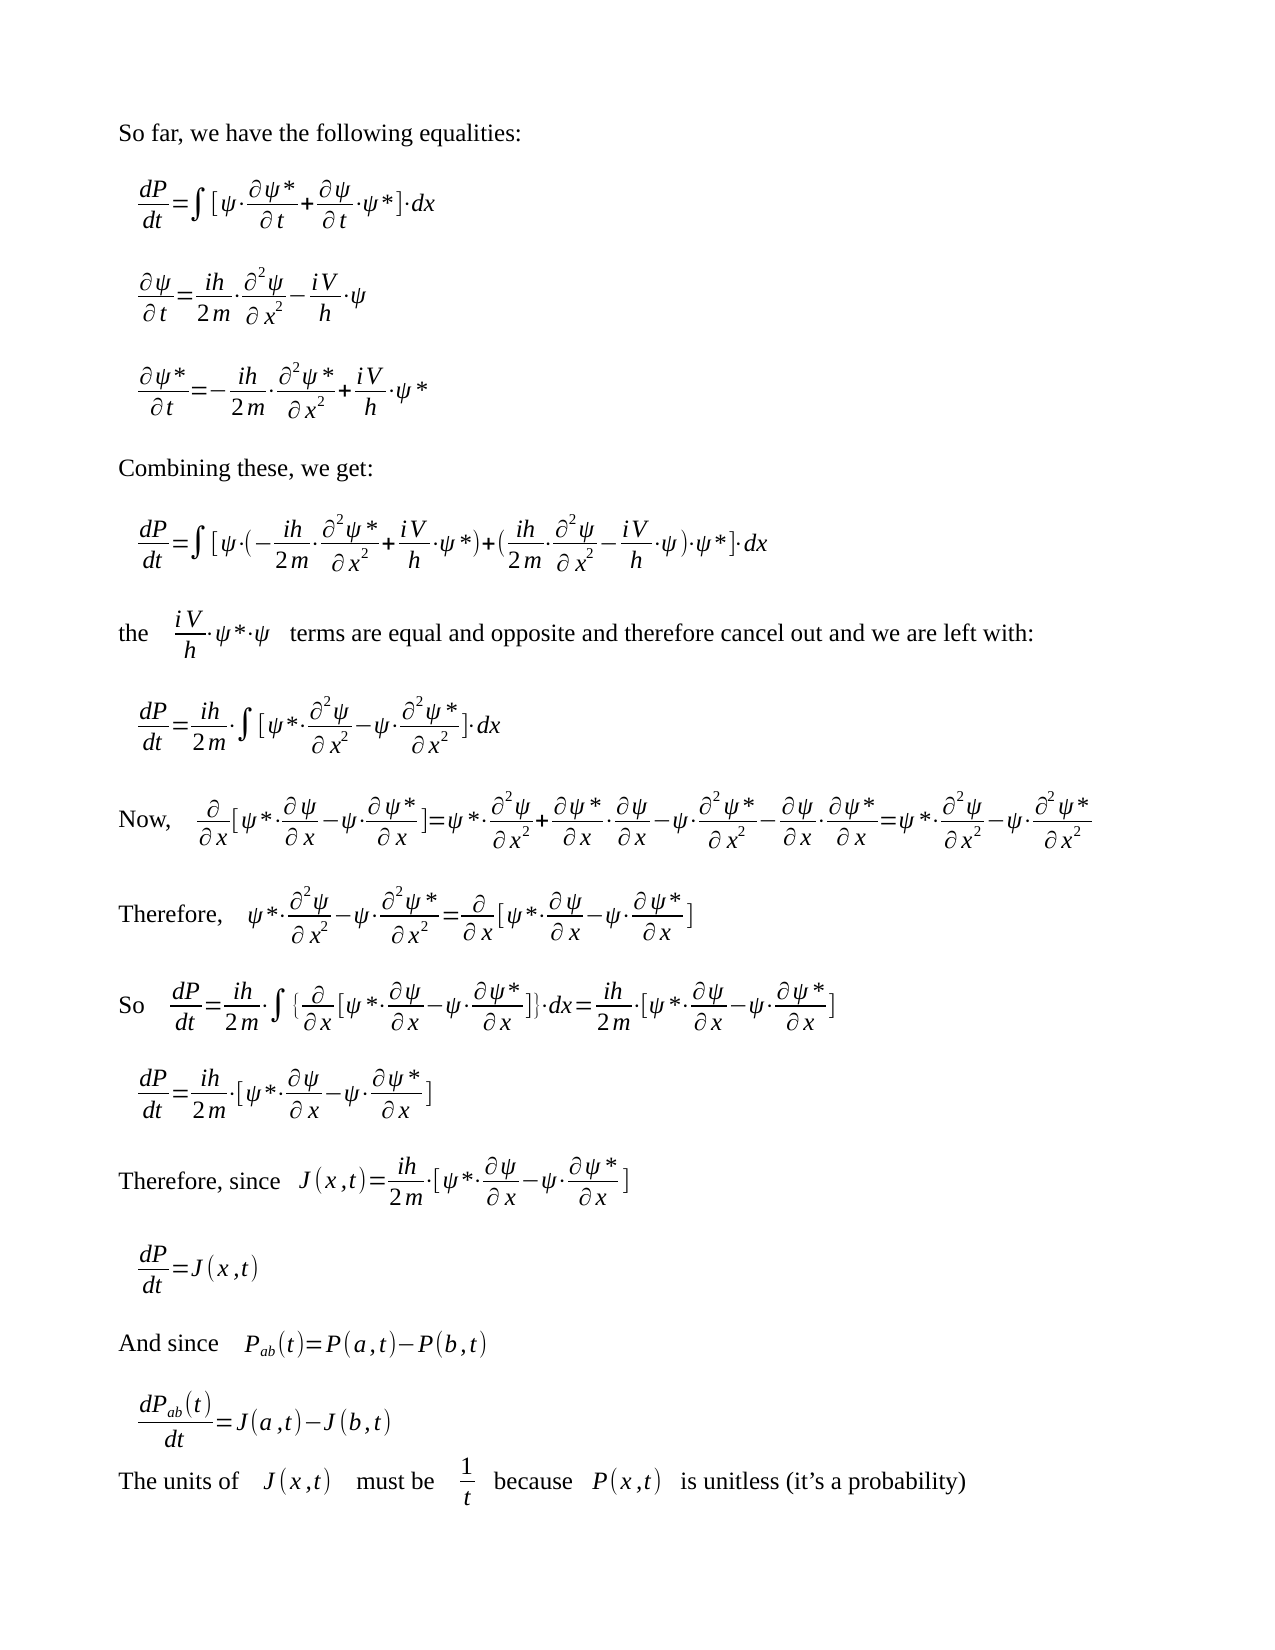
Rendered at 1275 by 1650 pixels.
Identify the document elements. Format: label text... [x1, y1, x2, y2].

text The units of must be becauseis unitless (it’s a probability) [118, 1452, 1157, 1511]
text And since [118, 1328, 1157, 1361]
text So far, we have the following equalities: [118, 118, 1157, 147]
text Now, [118, 788, 1157, 854]
text Therefore, [118, 882, 1157, 948]
text Therefore, since [118, 1153, 1157, 1212]
text Combining these, we get: [118, 453, 1157, 482]
text So [118, 977, 1157, 1036]
text the terms are equal and opposite and therefore cancel out and we are left with: [118, 605, 1157, 664]
